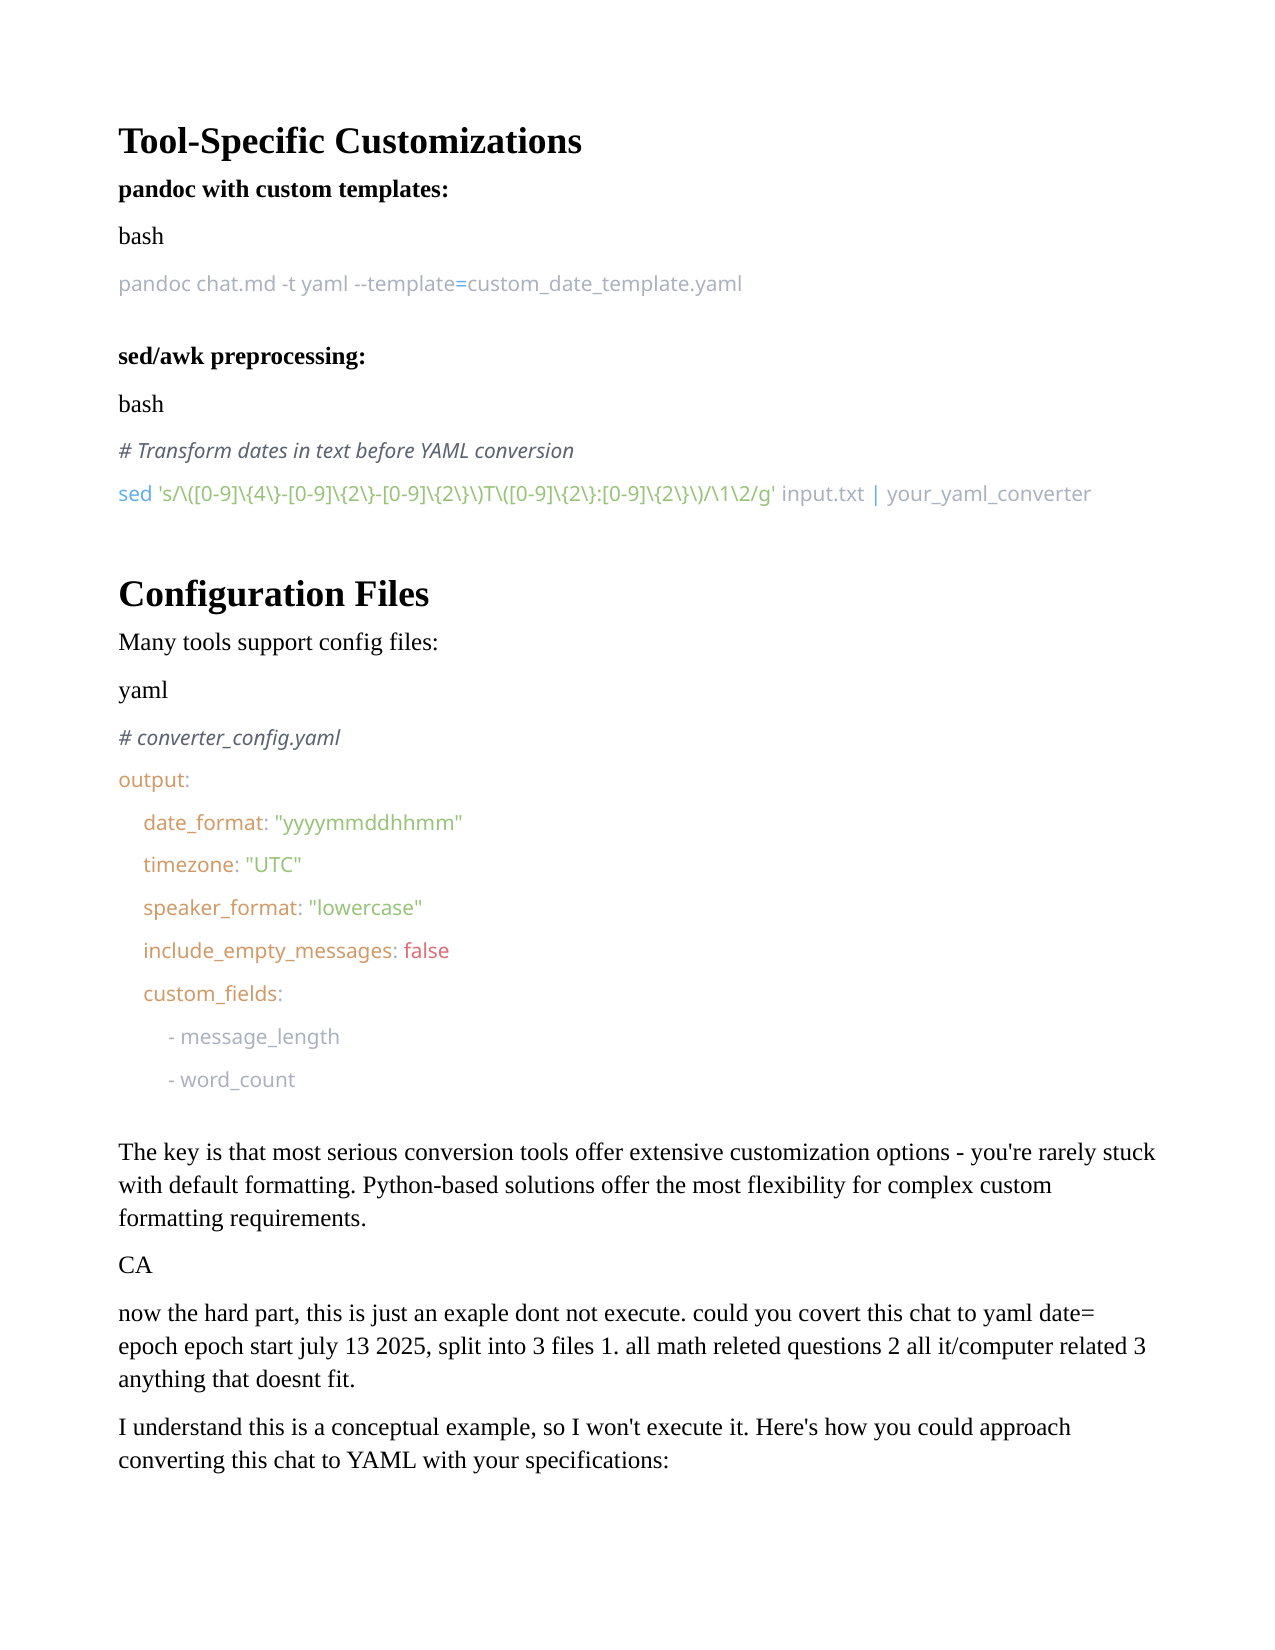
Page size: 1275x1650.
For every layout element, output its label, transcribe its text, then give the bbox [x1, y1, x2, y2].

text output: [118, 765, 1157, 794]
text timezone: "UTC" [118, 851, 1157, 879]
text # converter_config.yaml [118, 723, 1157, 751]
text include_empty_messages: false [118, 936, 1157, 965]
text # Transform dates in text before YAML conversion [118, 436, 1157, 465]
text pandoc with custom templates: [118, 174, 1157, 202]
text date_format: "yyyymmddhhmm" [118, 808, 1157, 836]
text custom_fields: [118, 979, 1157, 1008]
text I understand this is a conceptual example, so I won't execute it. Here's how you could approach converting this chat to YAML with your specifications: [118, 1412, 1157, 1474]
text CA [118, 1251, 1157, 1279]
text yaml [118, 675, 1157, 704]
subtitle Configuration Files [118, 572, 1157, 615]
text now the hard part, this is just an exaple dont not execute. could you covert this chat to yaml date= epoch epoch start july 13 2025, split into 3 files 1. all math releted questions 2 all it/computer related 3 anything that doesnt fit. [118, 1298, 1157, 1393]
text - word_count [118, 1065, 1157, 1093]
text The key is that most serious conversion tools offer extensive customization options - you're rarely stuck with default formatting. Python-based solutions offer the most flexibility for complex custom formatting requirements. [118, 1137, 1157, 1232]
text sed 's/\([0-9]\{4\}-[0-9]\{2\}-[0-9]\{2\}\)T\([0-9]\{2\}:[0-9]\{2\}\)/\1\2/g' input.txt | your_yaml_converter [118, 479, 1157, 507]
text sed/awk preprocessing: [118, 341, 1157, 370]
text Many tools support config files: [118, 627, 1157, 656]
text speaker_format: "lowercase" [118, 893, 1157, 922]
text bash [118, 389, 1157, 417]
text bash [118, 221, 1157, 250]
subtitle Tool-Specific Customizations [118, 118, 1157, 161]
text - message_length [118, 1022, 1157, 1050]
text pandoc chat.md -t yaml --template=custom_date_template.yaml [118, 269, 1157, 297]
